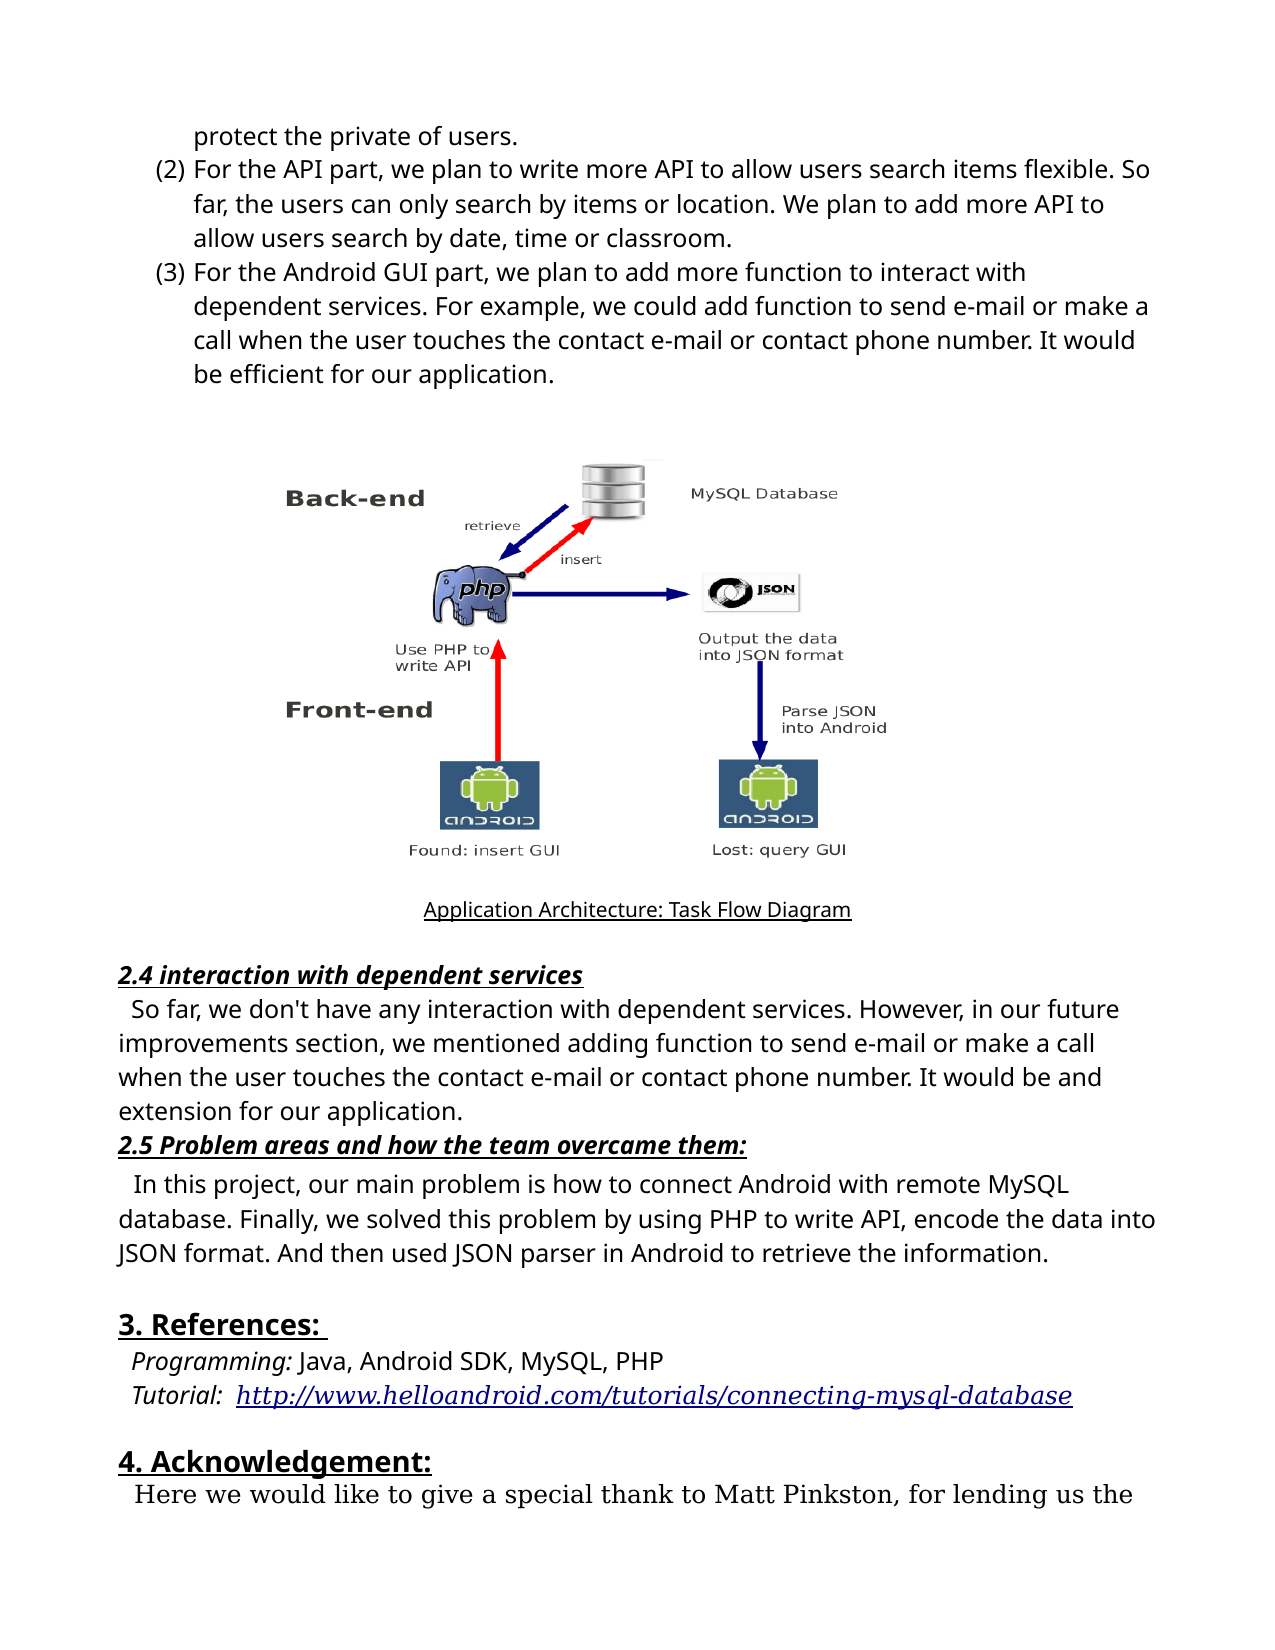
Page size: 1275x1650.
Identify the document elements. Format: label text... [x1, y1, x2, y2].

text Application Architecture: Task Flow Diagram [118, 895, 1157, 924]
text 2.4 interaction with dependent services [118, 958, 1157, 992]
picture [261, 443, 1011, 862]
list For the Android GUI part, we plan to add more function to interact with dependent services. For example, we could add function to send e-mail or make a call when the user touches the contact e-mail or contact phone number. It would be efficient for our application. [156, 254, 1157, 391]
text 3. References: [118, 1304, 1157, 1344]
text Programming: Java, Android SDK, MySQL, PHP [118, 1344, 1157, 1378]
text 2.5 Problem areas and how the team overcame them: [118, 1128, 1157, 1162]
text In this project, our main problem is how to connect Android with remote MySQL database. Finally, we solved this problem by using PHP to write API, encode the data into JSON format. And then used JSON parser in Android to retrieve the information. [118, 1162, 1157, 1270]
list For the API part, we plan to write more API to allow users search items flexible. So far, the users can only search by items or location. We plan to add more API to allow users search by date, time or classroom. [156, 152, 1157, 254]
list protect the private of users. [156, 118, 1157, 152]
text So far, we don't have any interaction with dependent services. However, in our future improvements section, we mentioned adding function to send e-mail or make a call when the user touches the contact e-mail or contact phone number. It would be and extension for our application. [118, 992, 1157, 1128]
text Tutorial: http://www.helloandroid.com/tutorials/connecting-mysql-database [118, 1378, 1157, 1412]
text Here we would like to give a special thank to Matt Pinkston, for lending us the [118, 1481, 1157, 1510]
text 4. Acknowledgement: [118, 1441, 1157, 1481]
